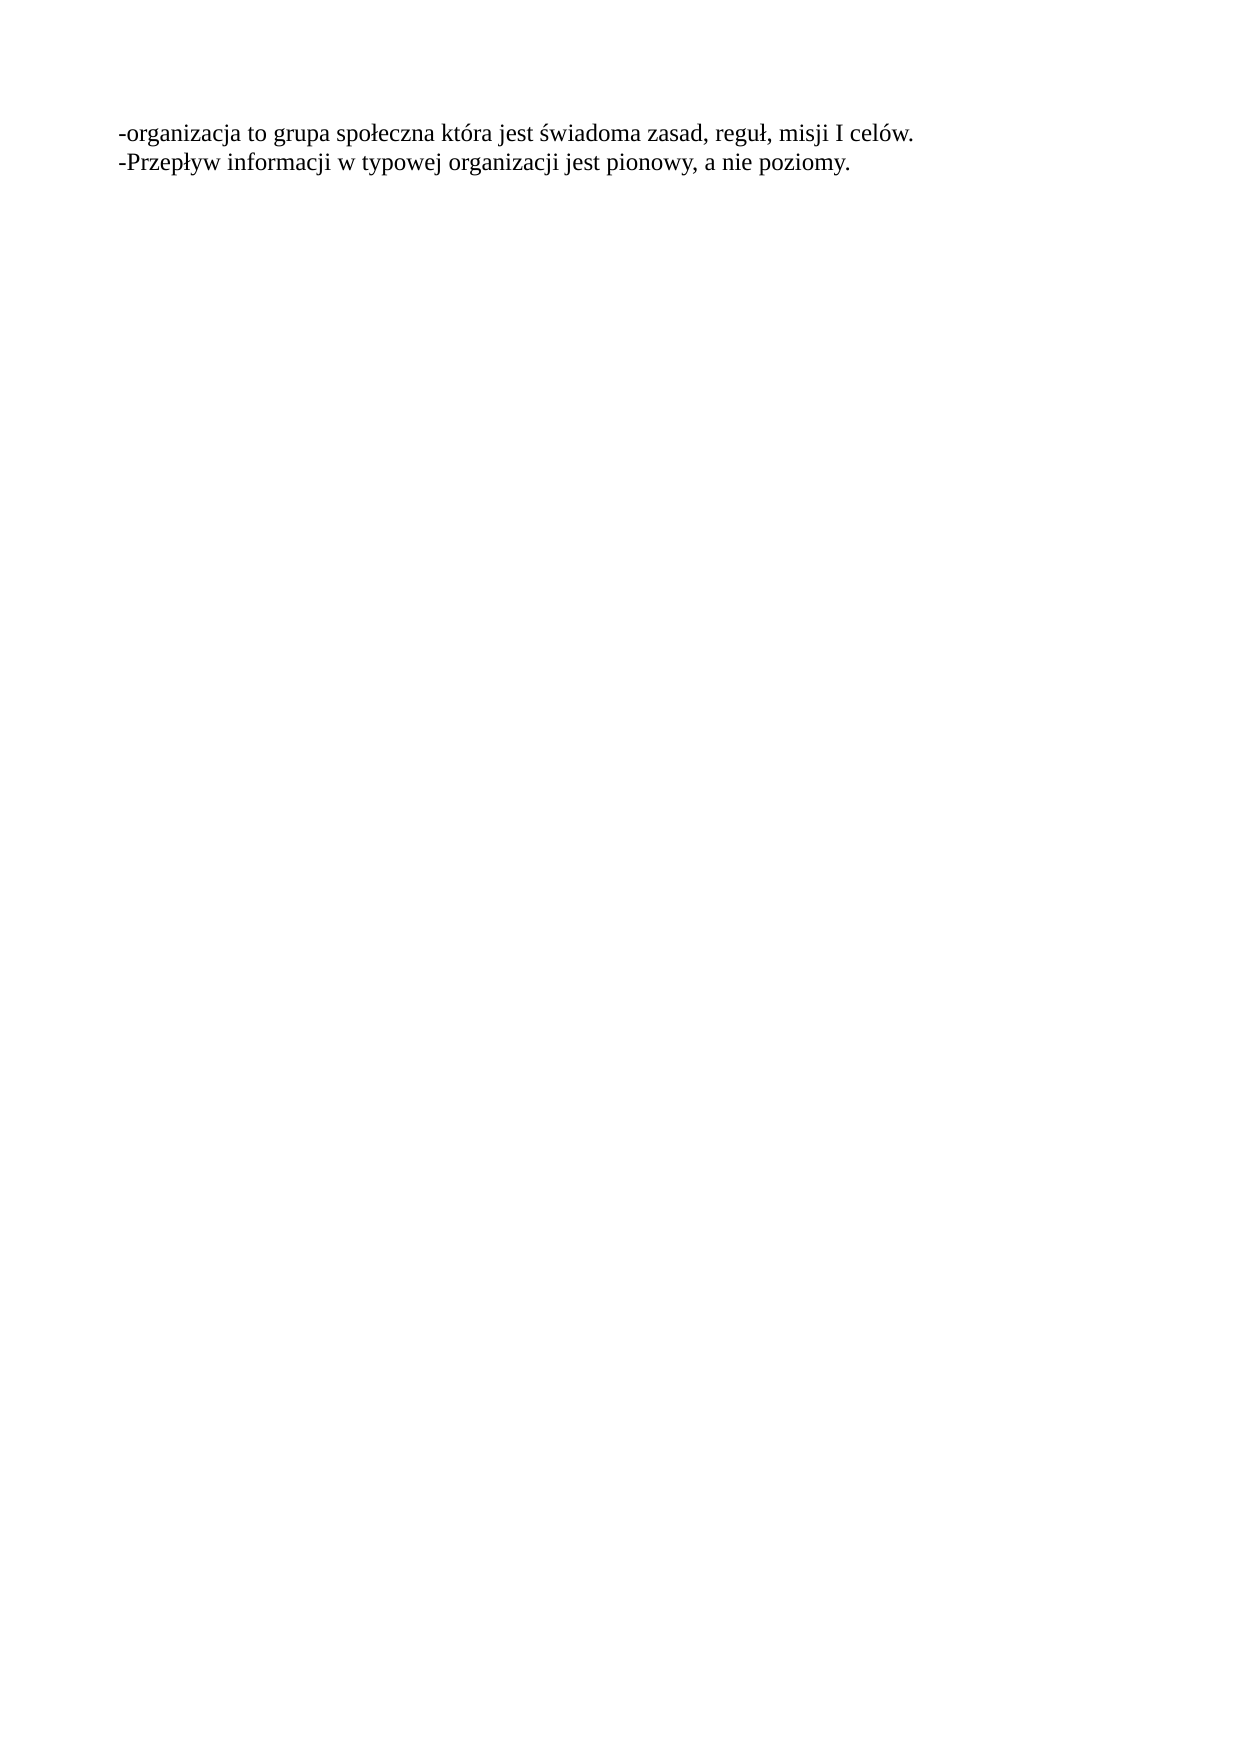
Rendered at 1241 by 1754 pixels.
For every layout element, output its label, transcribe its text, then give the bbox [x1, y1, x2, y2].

text -Przepływ informacji w typowej organizacji jest pionowy, a nie poziomy. [118, 147, 1122, 176]
text -organizacja to grupa społeczna która jest świadoma zasad, reguł, misji I celów. [118, 118, 1122, 147]
